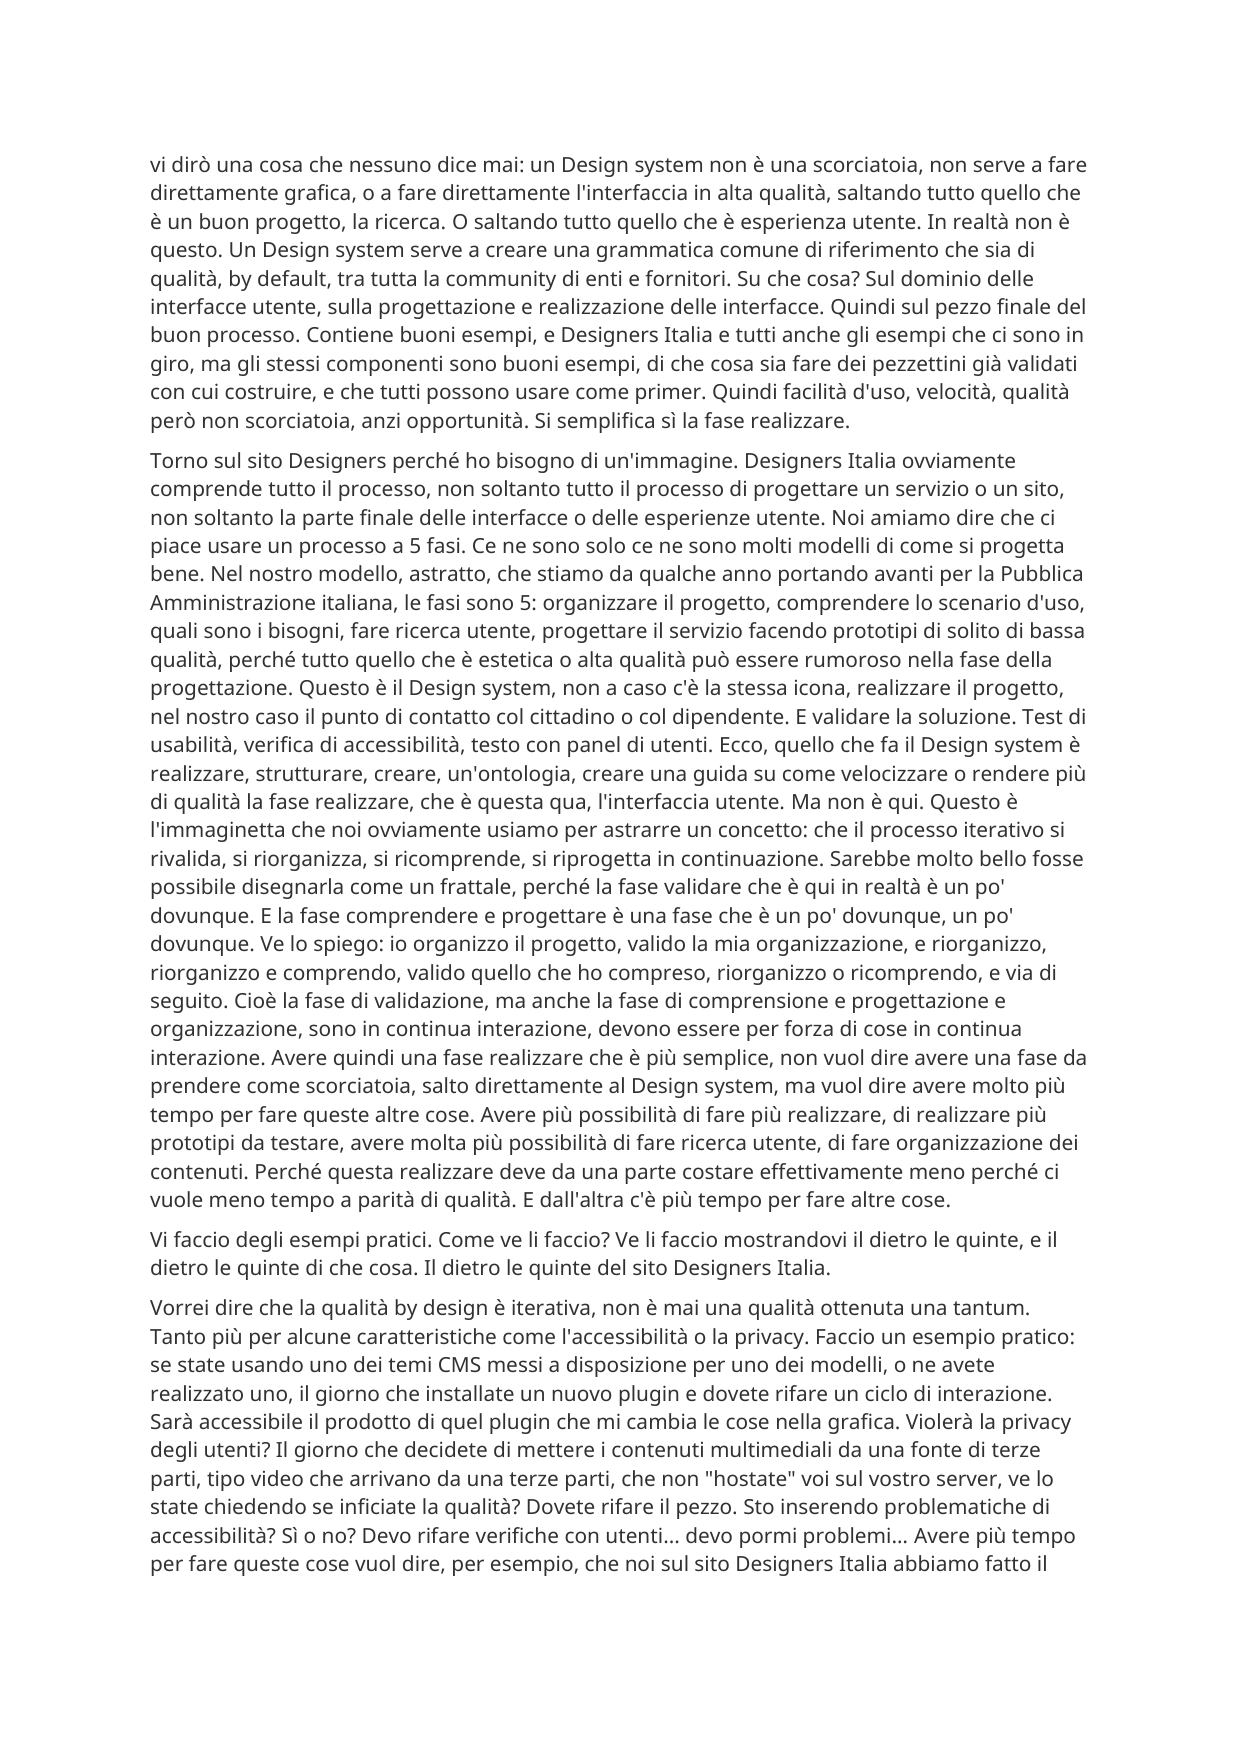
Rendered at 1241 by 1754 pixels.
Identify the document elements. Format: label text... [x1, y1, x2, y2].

text Torno sul sito Designers perché ho bisogno di un'immagine. Designers Italia ovviamente comprende tutto il processo, non soltanto tutto il processo di progettare un servizio o un sito, non soltanto la parte finale delle interfacce o delle esperienze utente. Noi amiamo dire che ci piace usare un processo a 5 fasi. Ce ne sono solo ce ne sono molti modelli di come si progetta bene. Nel nostro modello, astratto, che stiamo da qualche anno portando avanti per la Pubblica Amministrazione italiana, le fasi sono 5: organizzare il progetto, comprendere lo scenario d'uso, quali sono i bisogni, fare ricerca utente, progettare il servizio facendo prototipi di solito di bassa qualità, perché tutto quello che è estetica o alta qualità può essere rumoroso nella fase della progettazione. Questo è il Design system, non a caso c'è la stessa icona, realizzare il progetto, nel nostro caso il punto di contatto col cittadino o col dipendente. E validare la soluzione. Test di usabilità, verifica di accessibilità, testo con panel di utenti. Ecco, quello che fa il Design system è realizzare, strutturare, creare, un'ontologia, creare una guida su come velocizzare o rendere più di qualità la fase realizzare, che è questa qua, l'interfaccia utente. Ma non è qui. Questo è l'immaginetta che noi ovviamente usiamo per astrarre un concetto: che il processo iterativo si rivalida, si riorganizza, si ricomprende, si riprogetta in continuazione. Sarebbe molto bello fosse possibile disegnarla come un frattale, perché la fase validare che è qui in realtà è un po' dovunque. E la fase comprendere e progettare è una fase che è un po' dovunque, un po' dovunque. Ve lo spiego: io organizzo il progetto, valido la mia organizzazione, e riorganizzo, riorganizzo e comprendo, valido quello che ho compreso, riorganizzo o ricomprendo, e via di seguito. Cioè la fase di validazione, ma anche la fase di comprensione e progettazione e organizzazione, sono in continua interazione, devono essere per forza di cose in continua interazione. Avere quindi una fase realizzare che è più semplice, non vuol dire avere una fase da prendere come scorciatoia, salto direttamente al Design system, ma vuol dire avere molto più tempo per fare queste altre cose. Avere più possibilità di fare più realizzare, di realizzare più prototipi da testare, avere molta più possibilità di fare ricerca utente, di fare organizzazione dei contenuti. Perché questa realizzare deve da una parte costare effettivamente meno perché ci vuole meno tempo a parità di qualità. E dall'altra c'è più tempo per fare altre cose. [150, 446, 1090, 1214]
text vi dirò una cosa che nessuno dice mai: un Design system non è una scorciatoia, non serve a fare direttamente grafica, o a fare direttamente l'interfaccia in alta qualità, saltando tutto quello che è un buon progetto, la ricerca. O saltando tutto quello che è esperienza utente. In realtà non è questo. Un Design system serve a creare una grammatica comune di riferimento che sia di qualità, by default, tra tutta la community di enti e fornitori. Su che cosa? Sul dominio delle interfacce utente, sulla progettazione e realizzazione delle interfacce. Quindi sul pezzo finale del buon processo. Contiene buoni esempi, e Designers Italia e tutti anche gli esempi che ci sono in giro, ma gli stessi componenti sono buoni esempi, di che cosa sia fare dei pezzettini già validati con cui costruire, e che tutti possono usare come primer. Quindi facilità d'uso, velocità, qualità però non scorciatoia, anzi opportunità. Si semplifica sì la fase realizzare. [150, 150, 1090, 434]
text Vorrei dire che la qualità by design è iterativa, non è mai una qualità ottenuta una tantum. Tanto più per alcune caratteristiche come l'accessibilità o la privacy. Faccio un esempio pratico: se state usando uno dei temi CMS messi a disposizione per uno dei modelli, o ne avete realizzato uno, il giorno che installate un nuovo plugin e dovete rifare un ciclo di interazione. Sarà accessibile il prodotto di quel plugin che mi cambia le cose nella grafica. Violerà la privacy degli utenti? Il giorno che decidete di mettere i contenuti multimediali da una fonte di terze parti, tipo video che arrivano da una terze parti, che non "hostate" voi sul vostro server, ve lo state chiedendo se inficiate la qualità? Dovete rifare il pezzo. Sto inserendo problematiche di accessibilità? Sì o no? Devo rifare verifiche con utenti... devo pormi problemi… Avere più tempo per fare queste cose vuol dire, per esempio, che noi sul sito Designers Italia abbiamo fatto il [150, 1293, 1090, 1578]
text Vi faccio degli esempi pratici. Come ve li faccio? Ve li faccio mostrandovi il dietro le quinte, e il dietro le quinte di che cosa. Il dietro le quinte del sito Designers Italia. [150, 1225, 1090, 1282]
